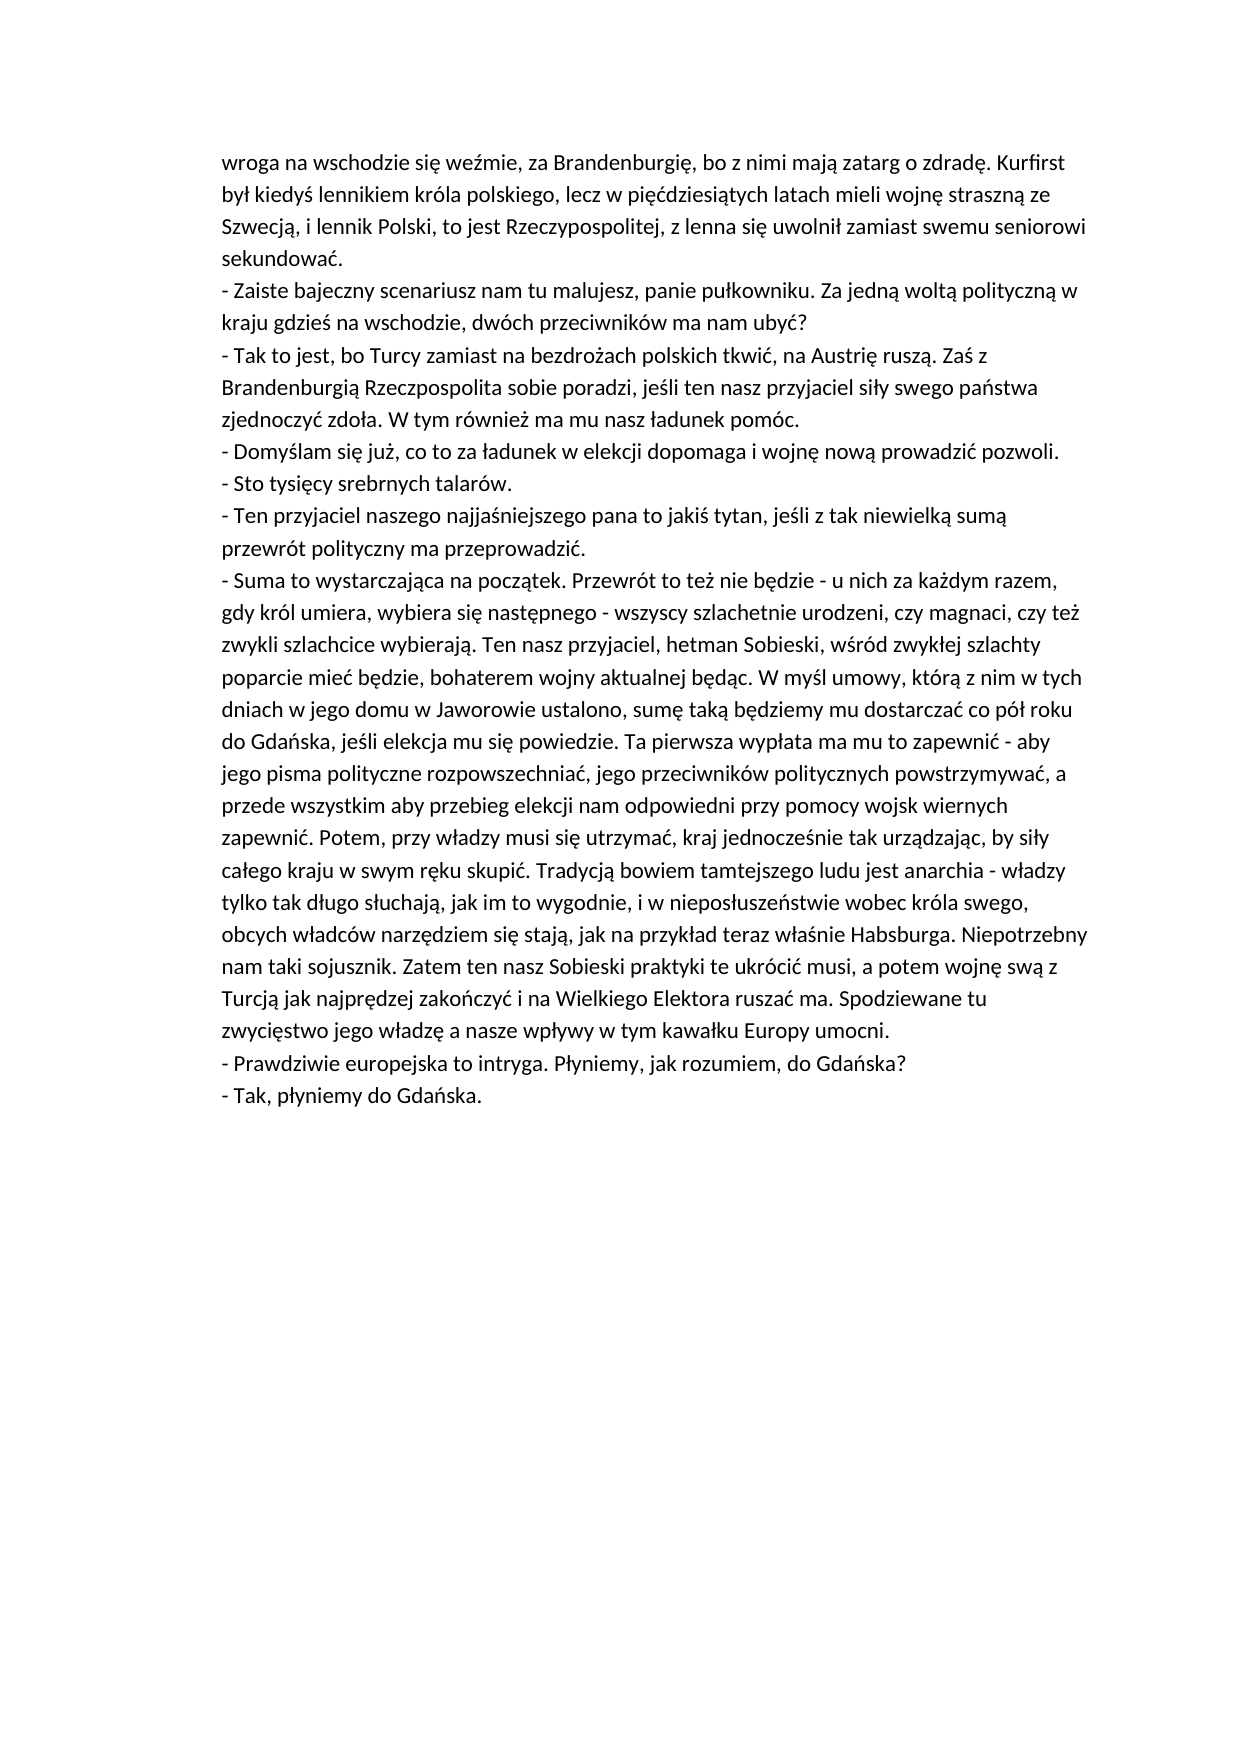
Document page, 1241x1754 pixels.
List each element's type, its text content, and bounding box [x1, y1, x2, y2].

text - Sto tysięcy srebrnych talarów. [221, 469, 1093, 497]
text - Suma to wystarczająca na początek. Przewrót to też nie będzie - u nich za każdym razem, gdy król umiera, wybiera się następnego - wszyscy szlachetnie urodzeni, czy magnaci, czy też zwykli szlachcice wybierają. Ten nasz przyjaciel, hetman Sobieski, wśród zwykłej szlachty poparcie mieć będzie, bohaterem wojny aktualnej będąc. W myśl umowy, którą z nim w tych dniach w jego domu w Jaworowie ustalono, sumę taką będziemy mu dostarczać co pół roku do Gdańska, jeśli elekcja mu się powiedzie. Ta pierwsza wypłata ma mu to zapewnić - aby jego pisma polityczne rozpowszechniać, jego przeciwników politycznych powstrzymywać, a przede wszystkim aby przebieg elekcji nam odpowiedni przy pomocy wojsk wiernych zapewnić. Potem, przy władzy musi się utrzymać, kraj jednocześnie tak urządzając, by siły całego kraju w swym ręku skupić. Tradycją bowiem tamtejszego ludu jest anarchia - władzy tylko tak długo słuchają, jak im to wygodnie, i w nieposłuszeństwie wobec króla swego, obcych władców narzędziem się stają, jak na przykład teraz właśnie Habsburga. Niepotrzebny nam taki sojusznik. Zatem ten nasz Sobieski praktyki te ukrócić musi, a potem wojnę swą z Turcją jak najprędzej zakończyć i na Wielkiego Elektora ruszać ma. Spodziewane tu zwycięstwo jego władzę a nasze wpływy w tym kawałku Europy umocni. [221, 566, 1093, 1045]
text - Domyślam się już, co to za ładunek w elekcji dopomaga i wojnę nową prowadzić pozwoli. [221, 437, 1093, 465]
text - Zaiste bajeczny scenariusz nam tu malujesz, panie pułkowniku. Za jedną woltą polityczną w kraju gdzieś na wschodzie, dwóch przeciwników ma nam ubyć? [221, 276, 1093, 337]
text - Prawdziwie europejska to intryga. Płyniemy, jak rozumiem, do Gdańska? [221, 1049, 1093, 1077]
text - Tak to jest, bo Turcy zamiast na bezdrożach polskich tkwić, na Austrię ruszą. Zaś z Brandenburgią Rzeczpospolita sobie poradzi, jeśli ten nasz przyjaciel siły swego państwa zjednoczyć zdoła. W tym również ma mu nasz ładunek pomóc. [221, 341, 1093, 433]
text - Ten przyjaciel naszego najjaśniejszego pana to jakiś tytan, jeśli z tak niewielką sumą przewrót polityczny ma przeprowadzić. [221, 502, 1093, 562]
text wroga na wschodzie się weźmie, za Brandenburgię, bo z nimi mają zatarg o zdradę. Kurfirst był kiedyś lennikiem króla polskiego, lecz w pięćdziesiątych latach mieli wojnę straszną ze Szwecją, i lennik Polski, to jest Rzeczypospolitej, z lenna się uwolnił zamiast swemu seniorowi sekundować. [221, 148, 1093, 272]
text - Tak, płyniemy do Gdańska. [221, 1081, 1093, 1109]
